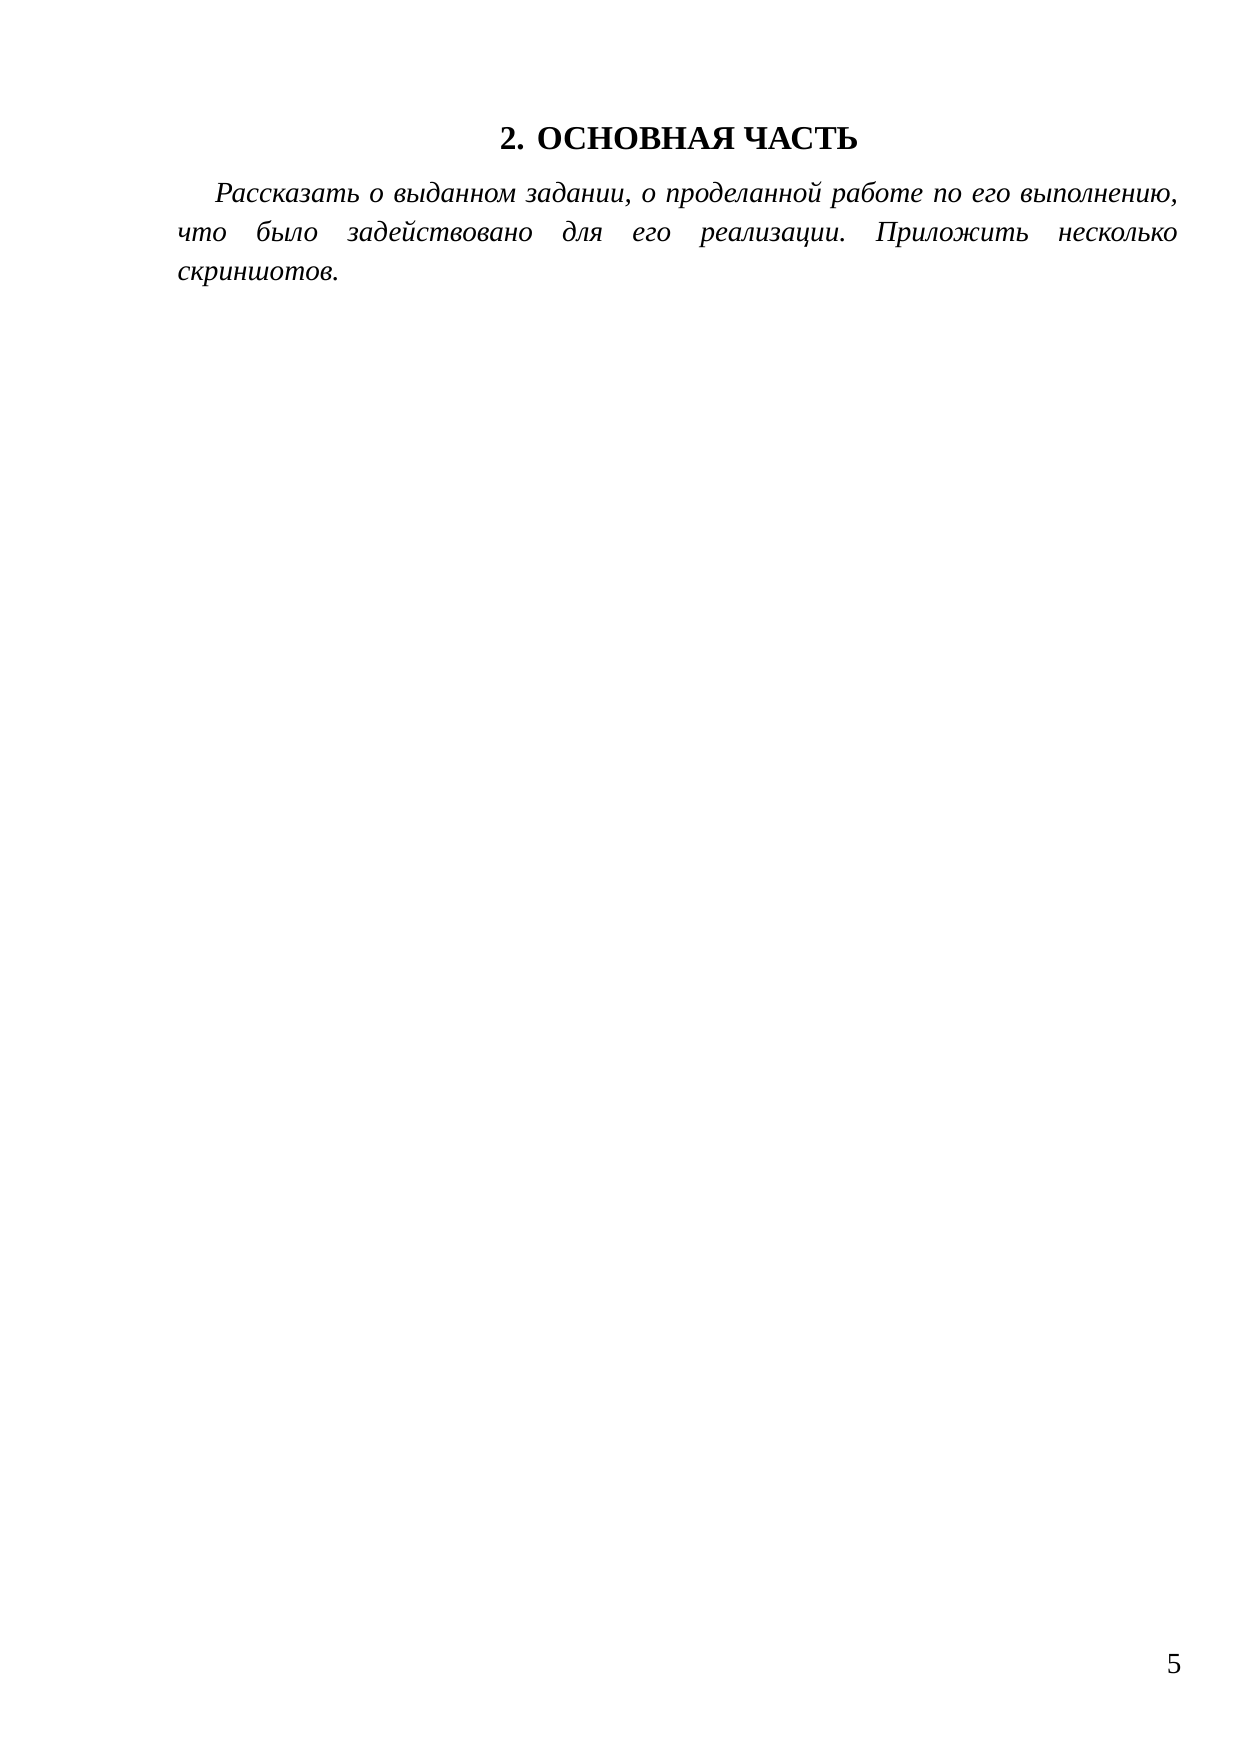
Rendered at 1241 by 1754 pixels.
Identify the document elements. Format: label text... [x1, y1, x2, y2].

list Рассказать о выданном задании, о проделанной работе по его выполнению, что было задействовано для его реализации. Приложить несколько скриншотов. [177, 176, 1181, 287]
subtitle ОСНОВНАЯ ЧАСТЬ [177, 118, 1181, 156]
